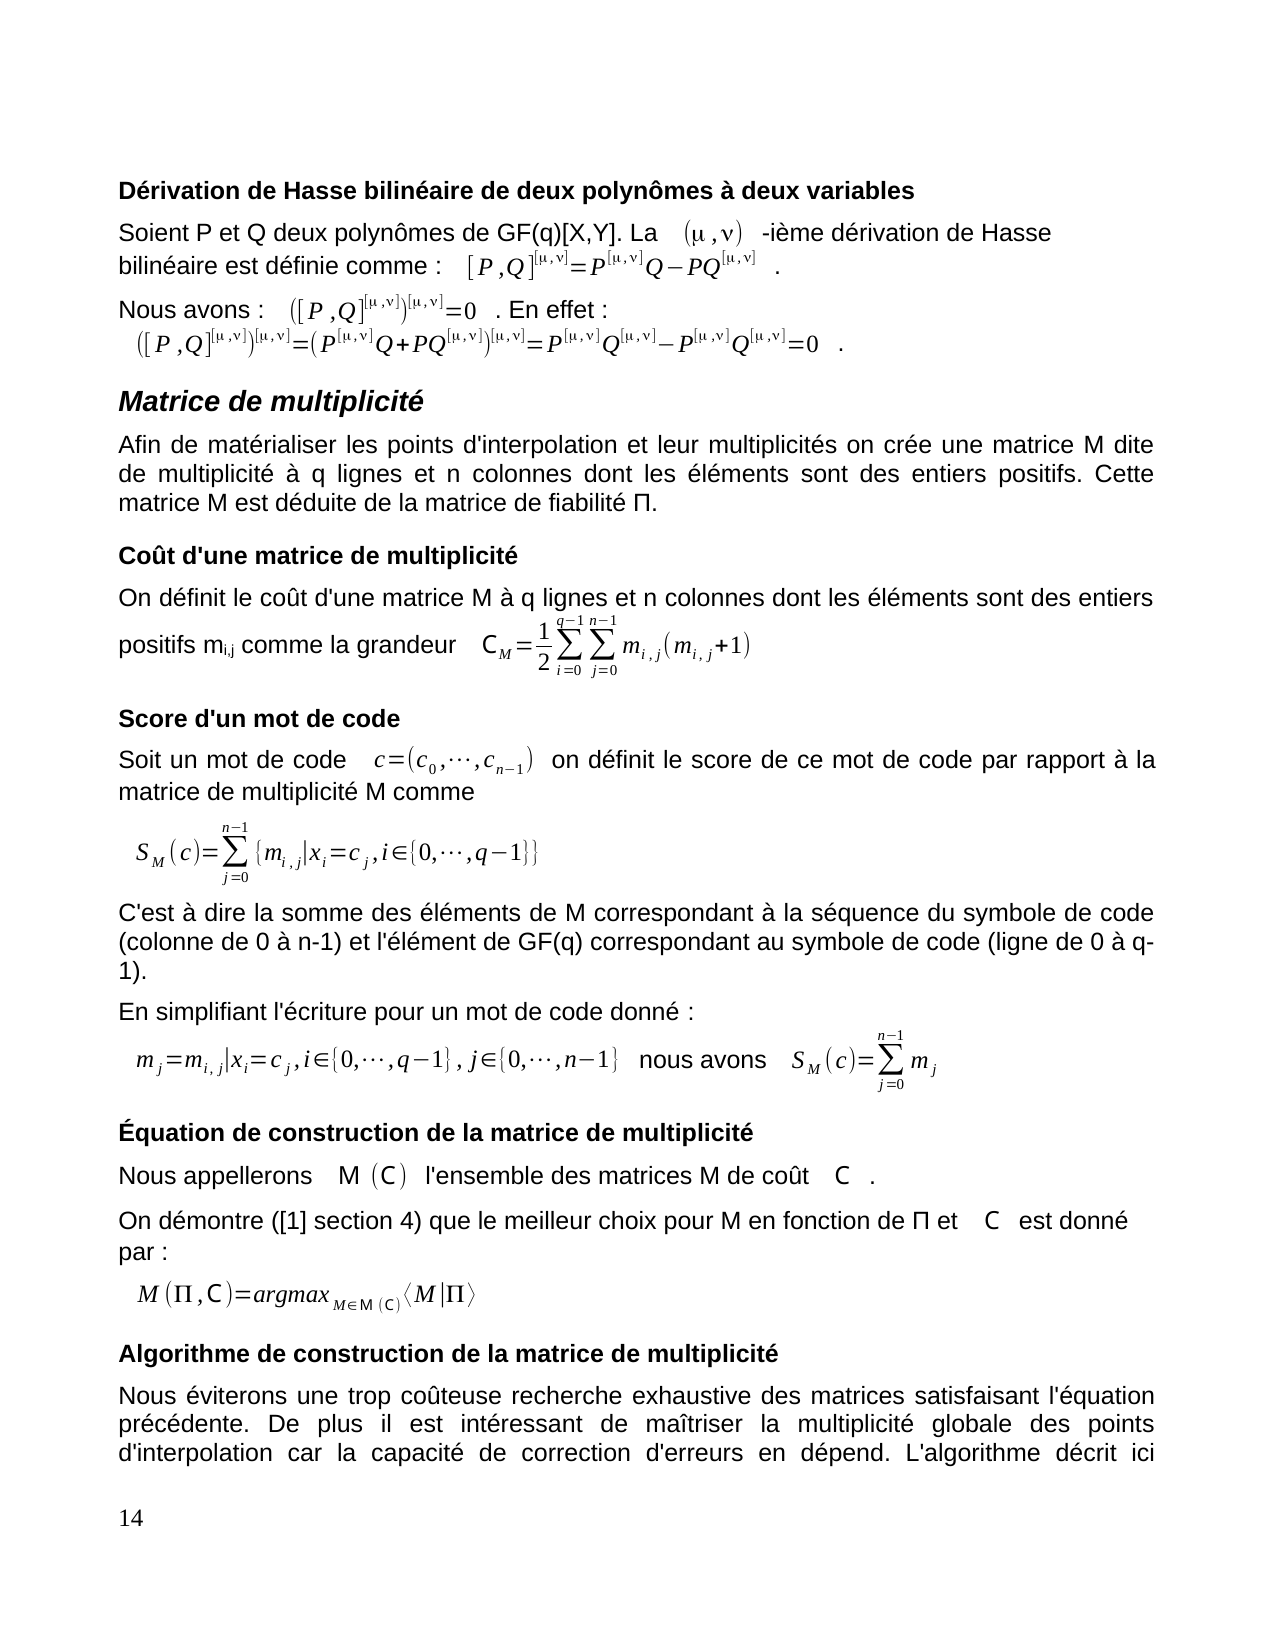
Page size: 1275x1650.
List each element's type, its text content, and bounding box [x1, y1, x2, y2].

subtitle Équation de construction de la matrice de multiplicité [118, 1118, 1157, 1147]
text Afin de matérialiser les points d'interpolation et leur multiplicités on crée une matrice M dite de multiplicité à q lignes et n colonnes dont les éléments sont des entiers positifs. Cette matrice M est déduite de la matrice de fiabilité Π. [118, 430, 1157, 516]
text Nous avons : . En effet : . [118, 293, 1157, 359]
subtitle Coût d'une matrice de multiplicité [118, 541, 1157, 570]
text Nous éviterons une trop coûteuse recherche exhaustive des matrices satisfaisant l'équation précédente. De plus il est intéressant de maîtriser la multiplicité globale des points d'interpolation car la capacité de correction d'erreurs en dépend. L'algorithme décrit ici maximise pour une multiplicité globale des points d'interpolation donnée ([4] p.2). On a [118, 1381, 1157, 1467]
text On démontre ([1] section 4) que le meilleur choix pour M en fonction de Π et est donné par : [118, 1204, 1157, 1265]
text En simplifiant l'écriture pour un mot de code donné : nous avons [118, 997, 1157, 1093]
subtitle Dérivation de Hasse bilinéaire de deux polynômes à deux variables [118, 176, 1157, 205]
text Soit un mot de code on définit le score de ce mot de code par rapport à la matrice de multiplicité M comme [118, 745, 1157, 806]
text On définit le coût d'une matrice M à q lignes et n colonnes dont les éléments sont des entiers positifs mi,j comme la grandeur [118, 582, 1157, 678]
text C'est à dire la somme des éléments de M correspondant à la séquence du symbole de code (colonne de 0 à n-1) et l'élément de GF(q) correspondant au symbole de code (ligne de 0 à q-1). [118, 898, 1157, 985]
text Soient P et Q deux polynômes de GF(q)[X,Y]. La -ième dérivation de Hasse bilinéaire est définie comme : . [118, 218, 1157, 280]
subtitle Algorithme de construction de la matrice de multiplicité [118, 1339, 1157, 1368]
text Nous appellerons l'ensemble des matrices M de coût . [118, 1159, 1157, 1192]
subtitle Matrice de multiplicité [118, 384, 1157, 417]
subtitle Score d'un mot de code [118, 703, 1157, 732]
